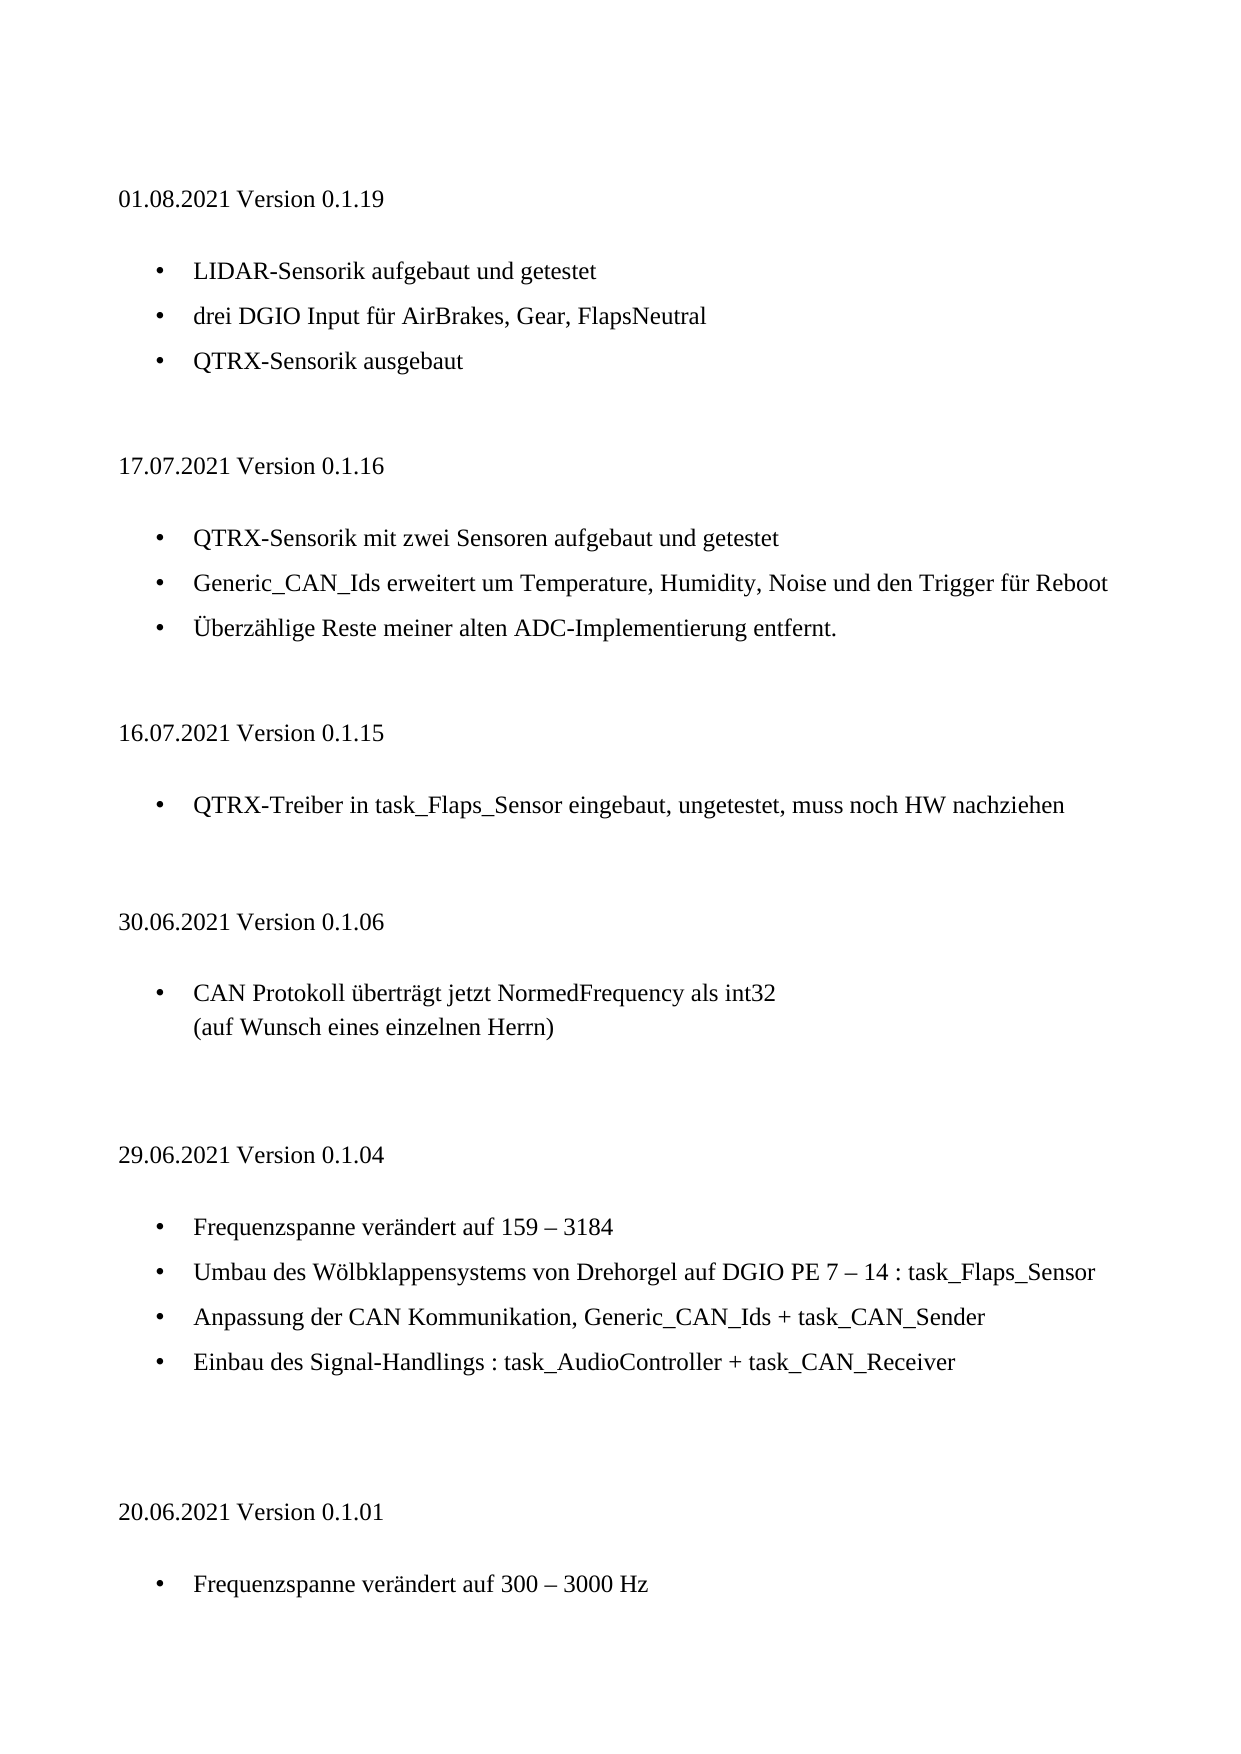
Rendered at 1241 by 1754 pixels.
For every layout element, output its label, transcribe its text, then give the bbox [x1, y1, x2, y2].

text 29.06.2021 Version 0.1.04 [118, 1140, 1122, 1169]
list CAN Protokoll überträgt jetzt NormedFrequency als int32 (auf Wunsch eines einzelnen Herrn) [156, 978, 1122, 1040]
list Einbau des Signal-Handlings : task_AudioController + task_CAN_Receiver [156, 1347, 1122, 1376]
list Frequenzspanne verändert auf 159 – 3184 [156, 1212, 1122, 1241]
list drei DGIO Input für AirBrakes, Gear, FlapsNeutral [156, 301, 1122, 330]
list QTRX-Sensorik mit zwei Sensoren aufgebaut und getestet [156, 523, 1122, 552]
list LIDAR-Sensorik aufgebaut und getestet [156, 256, 1122, 285]
list Frequenzspanne verändert auf 300 – 3000 Hz [156, 1569, 1122, 1598]
text 01.08.2021 Version 0.1.19 [118, 184, 1122, 213]
text 16.07.2021 Version 0.1.15 [118, 718, 1122, 746]
text 30.06.2021 Version 0.1.06 [118, 907, 1122, 935]
list QTRX-Sensorik ausgebaut [156, 346, 1122, 441]
list [156, 118, 1122, 147]
list Anpassung der CAN Kommunikation, Generic_CAN_Ids + task_CAN_Sender [156, 1302, 1122, 1331]
list Generic_CAN_Ids erweitert um Temperature, Humidity, Noise und den Trigger für Reboot [156, 568, 1122, 597]
list Umbau des Wölbklappensystems von Drehorgel auf DGIO PE 7 – 14 : task_Flaps_Sensor [156, 1257, 1122, 1286]
text 17.07.2021 Version 0.1.16 [118, 451, 1122, 480]
list QTRX-Treiber in task_Flaps_Sensor eingebaut, ungetestet, muss noch HW nachziehen [156, 790, 1122, 851]
text 20.06.2021 Version 0.1.01 [118, 1497, 1122, 1526]
list Überzählige Reste meiner alten ADC-Implementierung entfernt. [156, 613, 1122, 707]
